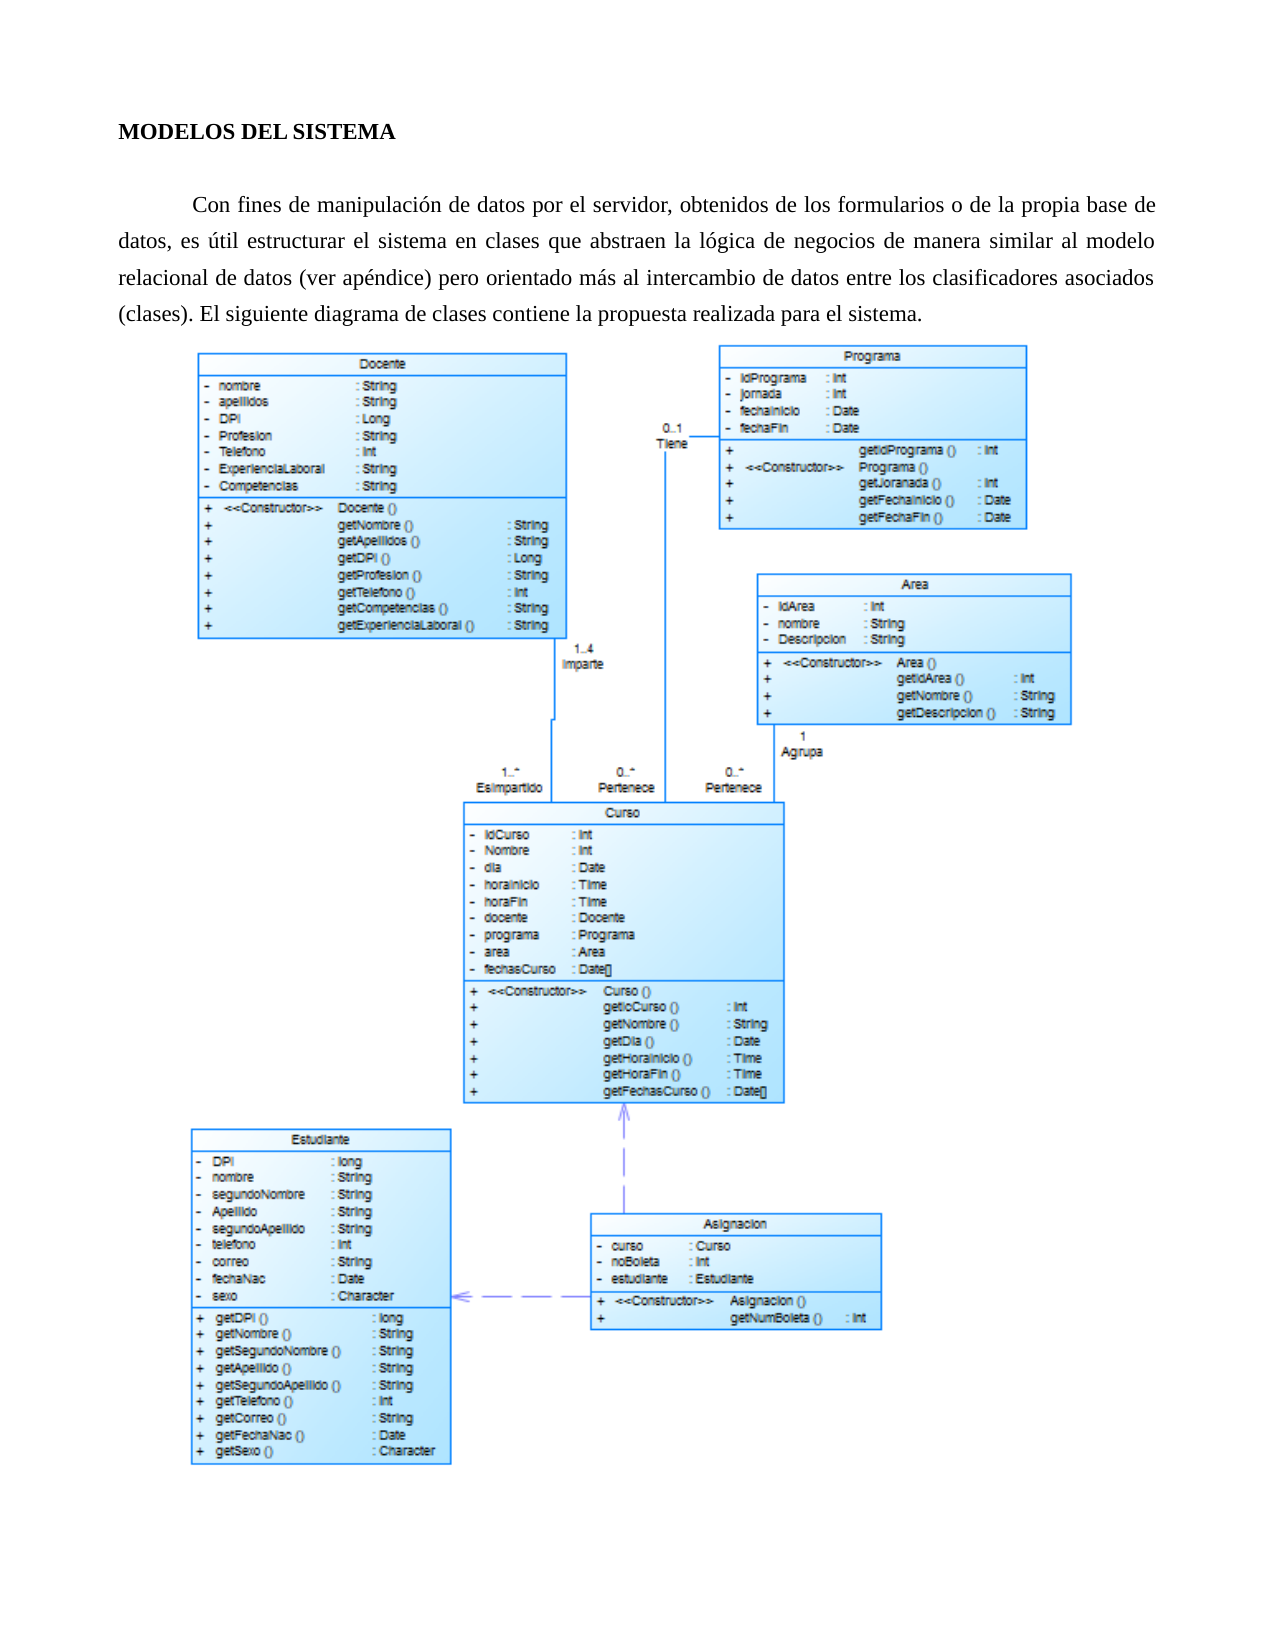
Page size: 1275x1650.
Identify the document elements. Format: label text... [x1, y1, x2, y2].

text Con fines de manipulación de datos por el servidor, obtenidos de los formularios o de la propia base de datos, es útil estructurar el sistema en clases que abstraen la lógica de negocios de manera similar al modelo relacional de datos (ver apéndice) pero orientado más al intercambio de datos entre los clasificadores asociados (clases). El siguiente diagrama de clases contiene la propuesta realizada para el sistema. [118, 191, 1157, 326]
text MODELOS DEL SISTEMA [118, 118, 1157, 144]
picture [188, 336, 1087, 1476]
